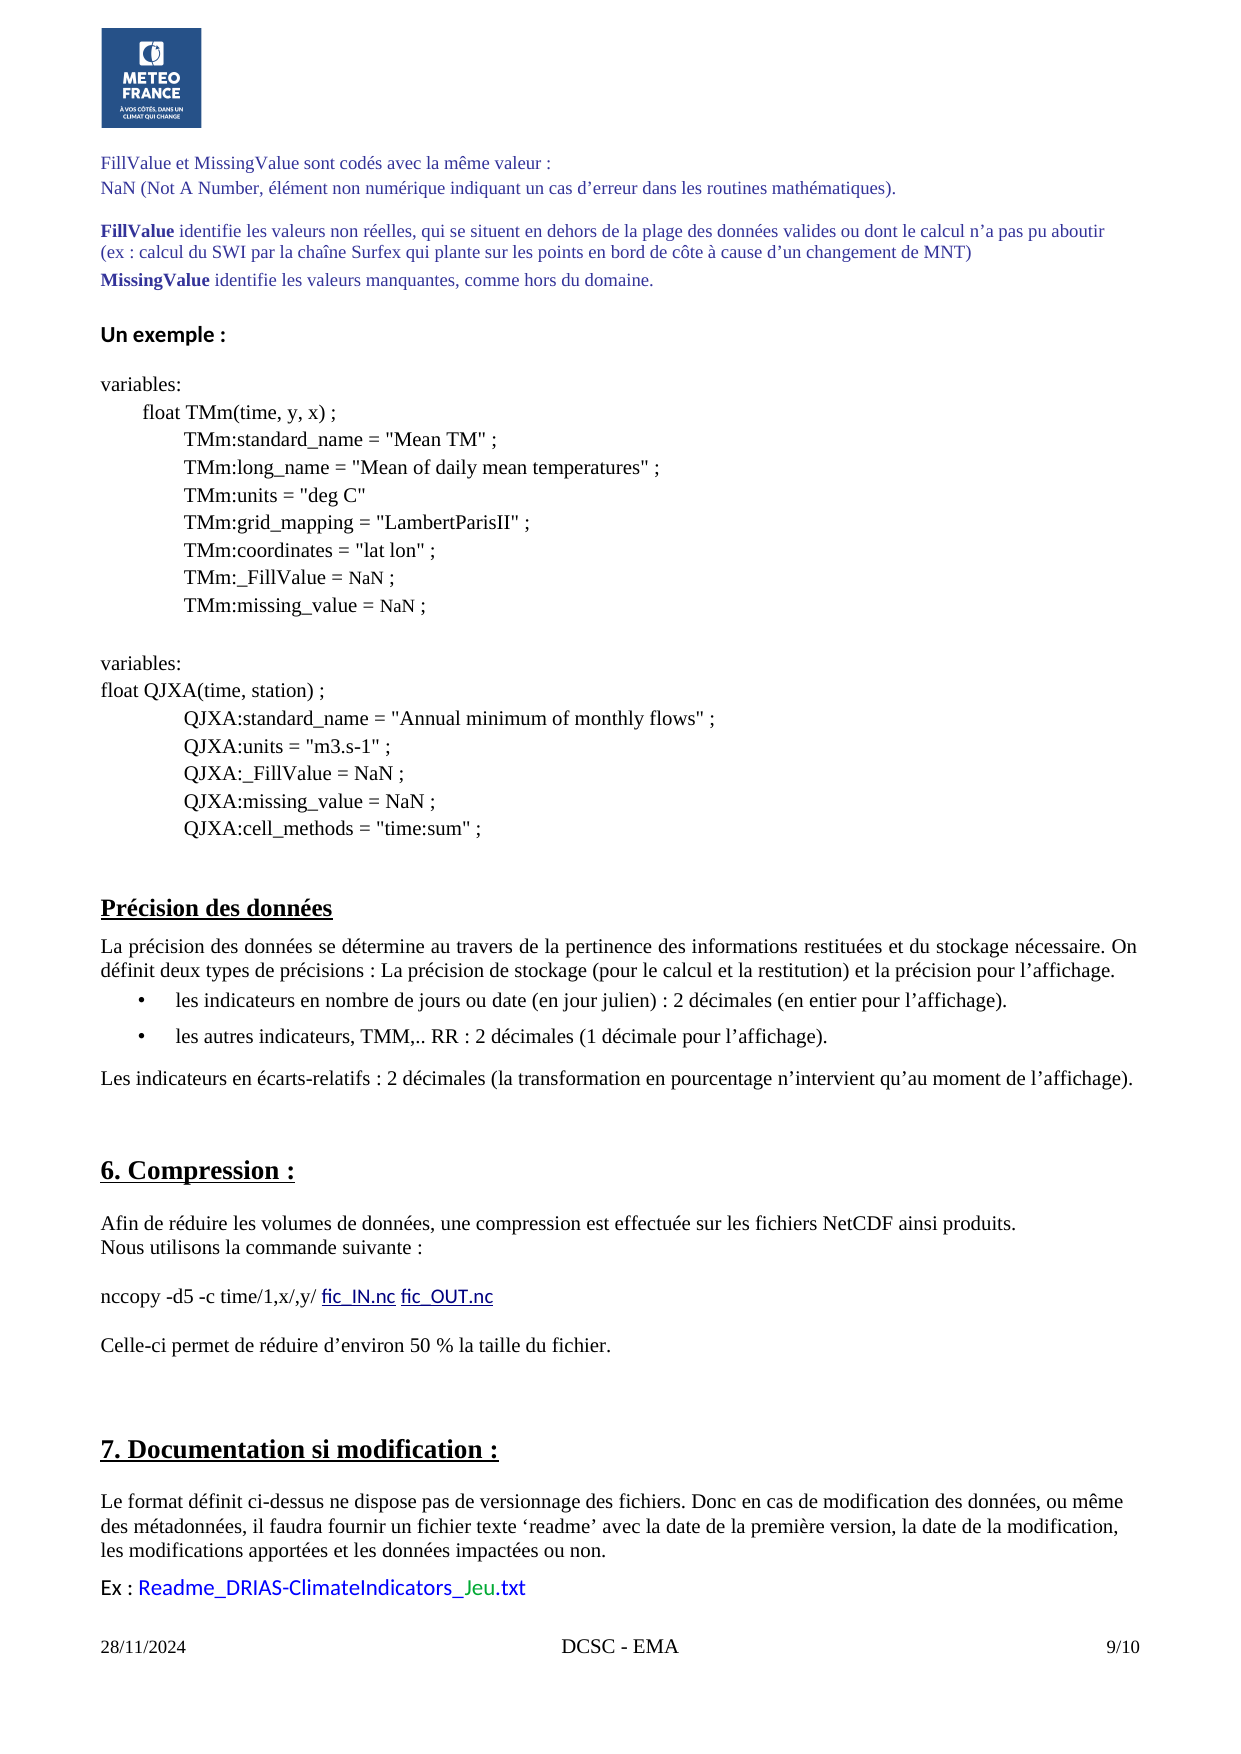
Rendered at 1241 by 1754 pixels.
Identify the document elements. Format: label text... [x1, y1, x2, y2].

text TMm:coordinates = "lat lon" ; [100, 538, 1140, 562]
text NaN (Not A Number, élément non numérique indiquant un cas d’erreur dans les routines mathématiques). [100, 177, 1140, 198]
text Celle-ci permet de réduire d’environ 50 % la taille du fichier. [100, 1333, 1140, 1357]
text 7. Documentation si modification : [100, 1433, 1140, 1464]
text Nous utilisons la commande suivante : [100, 1235, 1140, 1259]
text TMm:_FillValue = NaN ; [100, 565, 1140, 589]
list les indicateurs en nombre de jours ou date (en jour julien) : 2 décimales (en entier pour l’affichage). [138, 988, 1140, 1012]
list les autres indicateurs, TMM,.. RR : 2 décimales (1 décimale pour l’affichage). [138, 1024, 1140, 1048]
text float TMm(time, y, x) ; [100, 400, 1140, 424]
text Précision des données [100, 893, 1140, 922]
text TMm:grid_mapping = "LambertParisII" ; [100, 510, 1140, 534]
text float QJXA(time, station) ; [100, 678, 1140, 702]
text QJXA:cell_methods = "time:sum" ; [100, 816, 1140, 840]
text TMm:missing_value = NaN ; [100, 593, 1140, 617]
text 6. Compression : [100, 1154, 1140, 1186]
text FillValue identifie les valeurs non réelles, qui se situent en dehors de la plage des données valides ou dont le calcul n’a pas pu aboutir (ex : calcul du SWI par la chaîne Surfex qui plante sur les points en bord de côte à cause d’un changement de MNT) [100, 220, 1140, 263]
text MissingValue identifie les valeurs manquantes, comme hors du domaine. [100, 269, 1140, 291]
text nccopy -d5 -c time/1,x/,y/ fic_IN.nc fic_OUT.nc [100, 1283, 1140, 1309]
text Les indicateurs en écarts-relatifs : 2 décimales (la transformation en pourcentage n’intervient qu’au moment de l’affichage). [100, 1066, 1140, 1090]
text variables: [100, 372, 1140, 396]
text QJXA:missing_value = NaN ; [100, 789, 1140, 813]
text La précision des données se détermine au travers de la pertinence des informations restituées et du stockage nécessaire. On définit deux types de précisions : La précision de stockage (pour le calcul et la restitution) et la précision pour l’affichage. [100, 934, 1140, 982]
text Un exemple : [100, 320, 1140, 348]
text Ex : Readme_DRIAS-ClimateIndicators_Jeu.txt [100, 1573, 1140, 1601]
picture [101, 28, 202, 128]
text QJXA:units = "m3.s-1" ; [100, 733, 1140, 758]
text TMm:long_name = "Mean of daily mean temperatures" ; [100, 455, 1140, 479]
text Le format définit ci-dessus ne dispose pas de versionnage des fichiers. Donc en cas de modification des données, ou même des métadonnées, il faudra fournir un fichier texte ‘readme’ avec la date de la première version, la date de la modification, les modifications apportées et les données impactées ou non. [100, 1489, 1140, 1562]
text QJXA:standard_name = "Annual minimum of monthly flows" ; [100, 706, 1140, 730]
text Afin de réduire les volumes de données, une compression est effectuée sur les fichiers NetCDF ainsi produits. [100, 1211, 1140, 1235]
text FillValue et MissingValue sont codés avec la même valeur : [100, 152, 1140, 173]
text variables: [100, 651, 1140, 675]
text TMm:units = "deg C" [100, 482, 1140, 507]
text TMm:standard_name = "Mean TM" ; [100, 427, 1140, 451]
text QJXA:_FillValue = NaN ; [100, 761, 1140, 785]
